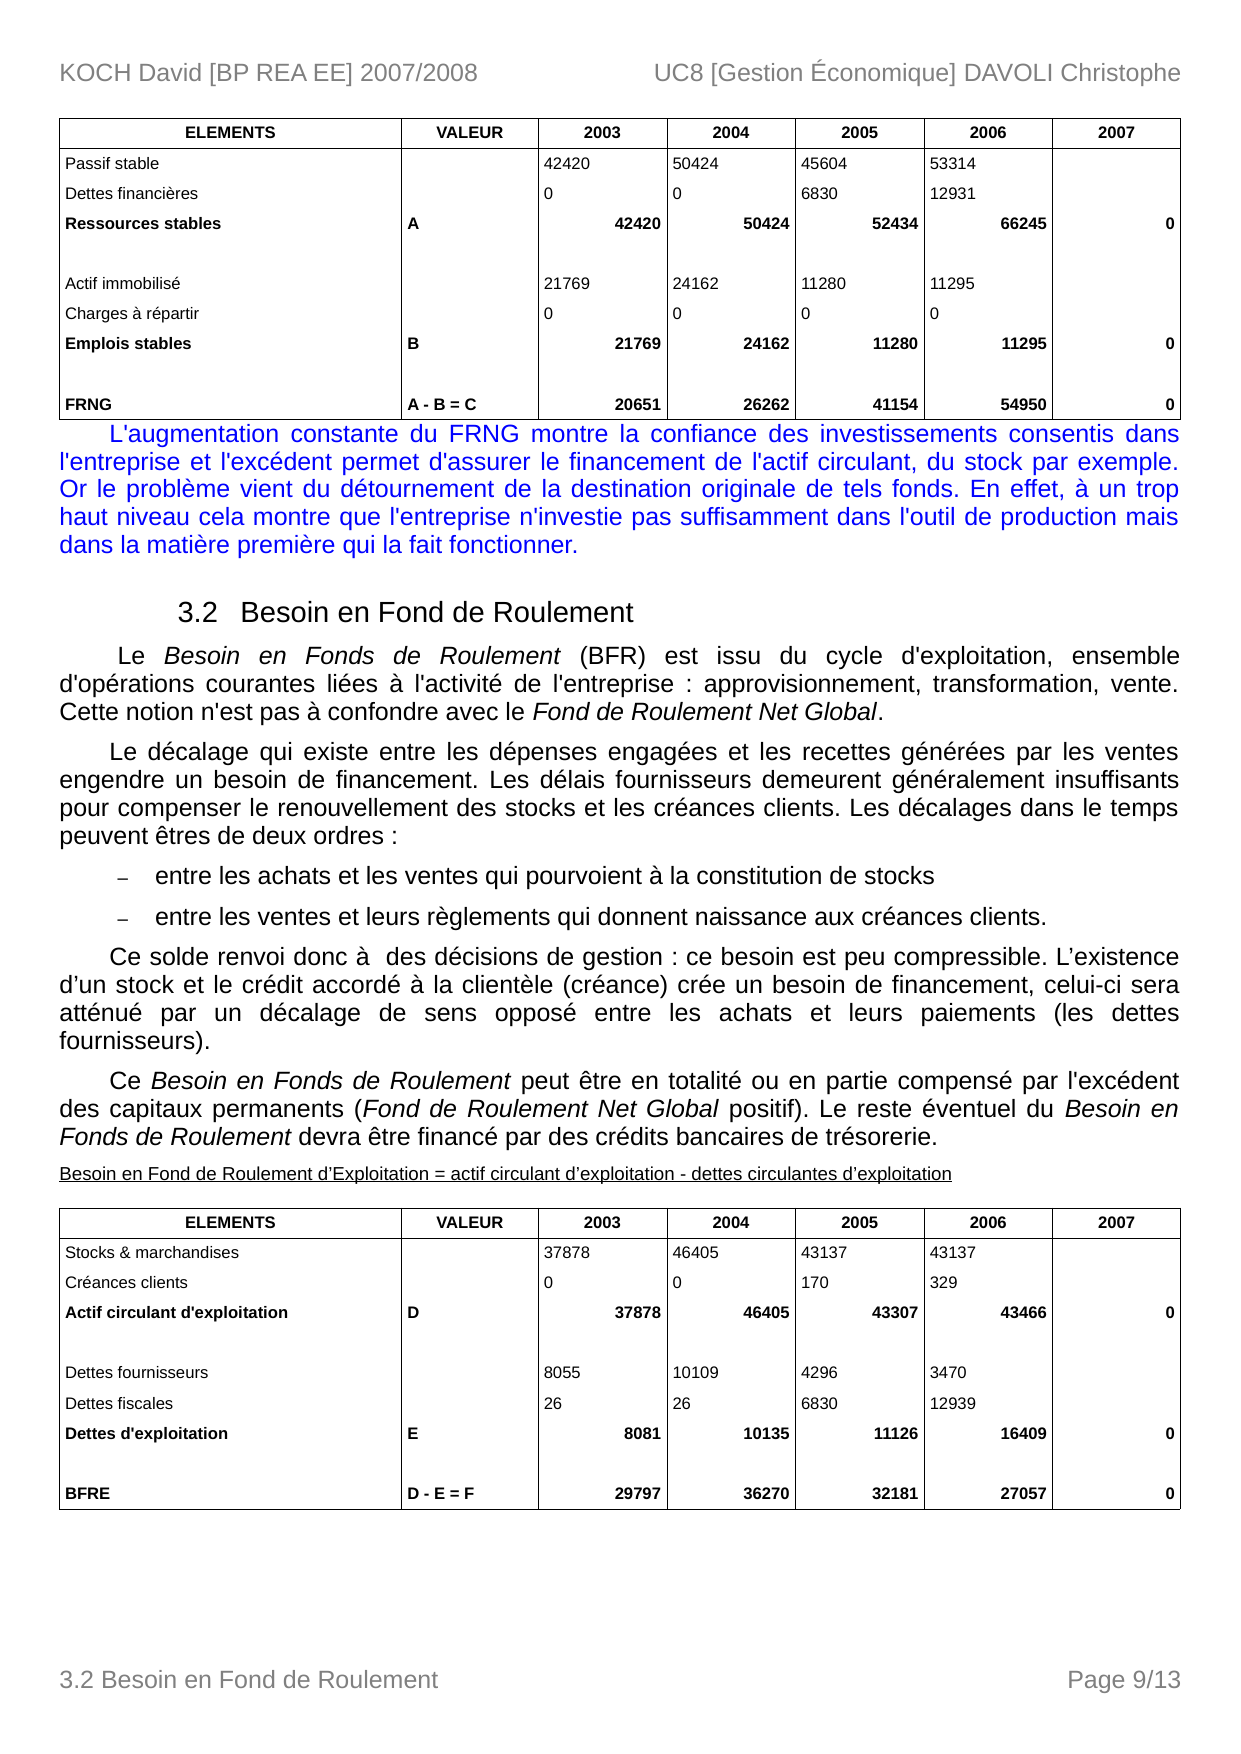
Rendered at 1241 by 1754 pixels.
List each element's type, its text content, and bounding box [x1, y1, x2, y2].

table_cell Passif stable [60, 149, 401, 178]
table_cell [1053, 1239, 1180, 1268]
table_cell [402, 149, 538, 178]
table_cell 43137 [925, 1239, 1052, 1268]
table_cell 50424 [668, 149, 795, 178]
table_cell 0 [1053, 1418, 1180, 1448]
table_cell [1053, 1449, 1180, 1478]
table_cell [668, 1449, 795, 1478]
table_cell Emplois stables [60, 329, 401, 359]
table_cell [1053, 1388, 1180, 1418]
table_cell 10109 [668, 1358, 795, 1388]
table_cell 329 [925, 1268, 1052, 1298]
table_cell 11295 [925, 269, 1052, 299]
table_header 2006 [925, 1209, 1052, 1238]
table_cell 170 [796, 1268, 924, 1298]
table_cell 12939 [925, 1388, 1052, 1418]
table_cell [402, 269, 538, 299]
table_cell [539, 239, 667, 269]
table_cell [402, 179, 538, 208]
table_cell [402, 299, 538, 329]
table_cell [1053, 1358, 1180, 1388]
table_cell Dettes financières [60, 179, 401, 208]
table_cell [402, 1358, 538, 1388]
table_cell 43137 [796, 1239, 924, 1268]
table_cell [60, 359, 401, 389]
table_cell 16409 [925, 1418, 1052, 1448]
text Besoin en Fond de Roulement d’Exploitation = actif circulant d’exploitation - dettes circulantes d’exploitation [59, 1163, 1181, 1184]
table_cell B [402, 329, 538, 359]
table_header VALEUR [402, 1209, 538, 1238]
list entre les achats et les ventes qui pourvoient à la constitution de stocks [59, 862, 1181, 890]
table_cell Actif circulant d'exploitation [60, 1298, 401, 1328]
table_cell 66245 [925, 209, 1052, 239]
table_header 2005 [796, 119, 924, 148]
table_cell [796, 1449, 924, 1478]
table_cell 11280 [796, 269, 924, 299]
table_cell [402, 1328, 538, 1358]
table_cell 0 [796, 299, 924, 329]
table_cell D - E = F [402, 1479, 538, 1509]
table_cell 26 [668, 1388, 795, 1418]
table_cell 29797 [539, 1479, 667, 1509]
text Ce solde renvoi donc à des décisions de gestion : ce besoin est peu compressible. L’existence d’un stock et le crédit accordé à la clientèle (créance) crée un besoin de financement, celui-ci sera atténué par un décalage de sens opposé entre les achats et leurs paiements (les dettes fournisseurs). [59, 943, 1181, 1054]
text Le décalage qui existe entre les dépenses engagées et les recettes générées par les ventes engendre un besoin de financement. Les délais fournisseurs demeurent généralement insuffisants pour compenser le renouvellement des stocks et les créances clients. Les décalages dans le temps peuvent êtres de deux ordres : [59, 738, 1181, 849]
table_cell Actif immobilisé [60, 269, 401, 299]
table_cell 52434 [796, 209, 924, 239]
subtitle Besoin en Fond de Roulement [59, 596, 1181, 629]
table_header 2006 [925, 119, 1052, 148]
table_cell [1053, 239, 1180, 269]
table_cell BFRE [60, 1479, 401, 1509]
table_header 2007 [1053, 119, 1180, 148]
table_cell Charges à répartir [60, 299, 401, 329]
table_header 2004 [668, 1209, 795, 1238]
table_header ELEMENTS [60, 1209, 401, 1238]
table_cell [1053, 359, 1180, 389]
table_cell 21769 [539, 269, 667, 299]
table_cell 0 [539, 1268, 667, 1298]
table_cell [796, 239, 924, 269]
table_header 2005 [796, 1209, 924, 1238]
table_cell D [402, 1298, 538, 1328]
table_cell 0 [668, 1268, 795, 1298]
table_cell 4296 [796, 1358, 924, 1388]
table_cell 3470 [925, 1358, 1052, 1388]
table_cell [539, 1328, 667, 1358]
table_cell 10135 [668, 1418, 795, 1448]
table_cell A - B = C [402, 389, 538, 419]
text L'augmentation constante du FRNG montre la confiance des investissements consentis dans l'entreprise et l'excédent permet d'assurer le financement de l'actif circulant, du stock par exemple. Or le problème vient du détournement de la destination originale de tels fonds. En effet, à un trop haut niveau cela montre que l'entreprise n'investie pas suffisamment dans l'outil de production mais dans la matière première qui la fait fonctionner. [59, 420, 1181, 559]
table_cell 11295 [925, 329, 1052, 359]
table_cell 24162 [668, 269, 795, 299]
table_cell 0 [1053, 389, 1180, 419]
table_cell [402, 1268, 538, 1298]
table_cell [60, 1328, 401, 1358]
table_cell 43466 [925, 1298, 1052, 1328]
table_cell [402, 1449, 538, 1478]
table_cell A [402, 209, 538, 239]
table_cell Dettes d'exploitation [60, 1418, 401, 1448]
table_cell [668, 1328, 795, 1358]
table_cell [402, 239, 538, 269]
table_cell 11126 [796, 1418, 924, 1448]
table_header 2003 [539, 119, 667, 148]
table_cell FRNG [60, 389, 401, 419]
table_cell [796, 1328, 924, 1358]
table_cell [668, 359, 795, 389]
table_cell 53314 [925, 149, 1052, 178]
table_cell [1053, 149, 1180, 178]
table_cell 45604 [796, 149, 924, 178]
list entre les ventes et leurs règlements qui donnent naissance aux créances clients. [59, 902, 1181, 930]
table_cell 50424 [668, 209, 795, 239]
text Le Besoin en Fonds de Roulement (BFR) est issu du cycle d'exploitation, ensemble d'opérations courantes liées à l'activité de l'entreprise : approvisionnement, transformation, vente. Cette notion n'est pas à confondre avec le Fond de Roulement Net Global. [59, 642, 1181, 725]
table_cell 41154 [796, 389, 924, 419]
table_cell 27057 [925, 1479, 1052, 1509]
table_cell 26262 [668, 389, 795, 419]
table_cell [60, 1449, 401, 1478]
table_cell [668, 239, 795, 269]
table_cell Stocks & marchandises [60, 1239, 401, 1268]
table_cell [402, 359, 538, 389]
table_cell [1053, 1268, 1180, 1298]
table_cell [1053, 299, 1180, 329]
table_cell 0 [1053, 209, 1180, 239]
text Ce Besoin en Fonds de Roulement peut être en totalité ou en partie compensé par l'excédent des capitaux permanents (Fond de Roulement Net Global positif). Le reste éventuel du Besoin en Fonds de Roulement devra être financé par des crédits bancaires de trésorerie. [59, 1067, 1181, 1151]
table_cell 37878 [539, 1239, 667, 1268]
table_cell [1053, 1328, 1180, 1358]
table_cell 42420 [539, 149, 667, 178]
table_cell 0 [925, 299, 1052, 329]
table_cell 42420 [539, 209, 667, 239]
table_cell [1053, 179, 1180, 208]
table_cell [925, 239, 1052, 269]
table_header 2007 [1053, 1209, 1180, 1238]
table_header VALEUR [402, 119, 538, 148]
table_cell 0 [539, 179, 667, 208]
table_cell Dettes fiscales [60, 1388, 401, 1418]
table_cell 43307 [796, 1298, 924, 1328]
table_header ELEMENTS [60, 119, 401, 148]
table_cell 21769 [539, 329, 667, 359]
table_cell 37878 [539, 1298, 667, 1328]
table_cell 0 [668, 179, 795, 208]
table_cell [925, 1328, 1052, 1358]
table_cell 26 [539, 1388, 667, 1418]
table_cell Dettes fournisseurs [60, 1358, 401, 1388]
table_cell 8081 [539, 1418, 667, 1448]
table_cell 0 [1053, 1479, 1180, 1509]
table_cell [402, 1239, 538, 1268]
table_cell 46405 [668, 1298, 795, 1328]
table_cell 32181 [796, 1479, 924, 1509]
table_cell [925, 1449, 1052, 1478]
table_cell 36270 [668, 1479, 795, 1509]
table_cell 46405 [668, 1239, 795, 1268]
table_cell 6830 [796, 1388, 924, 1418]
table_cell 54950 [925, 389, 1052, 419]
table_cell 0 [668, 299, 795, 329]
table_cell 12931 [925, 179, 1052, 208]
table_cell [925, 359, 1052, 389]
table_cell 11280 [796, 329, 924, 359]
table_cell 20651 [539, 389, 667, 419]
table_cell [539, 1449, 667, 1478]
table_cell 0 [1053, 1298, 1180, 1328]
table_cell E [402, 1418, 538, 1448]
table_cell Créances clients [60, 1268, 401, 1298]
table_cell 0 [1053, 329, 1180, 359]
table_header 2004 [668, 119, 795, 148]
table_cell 0 [539, 299, 667, 329]
table_cell 8055 [539, 1358, 667, 1388]
table_cell 6830 [796, 179, 924, 208]
table_cell [1053, 269, 1180, 299]
table_cell Ressources stables [60, 209, 401, 239]
table_header 2003 [539, 1209, 667, 1238]
table_cell [402, 1388, 538, 1418]
table_cell [539, 359, 667, 389]
table_cell 24162 [668, 329, 795, 359]
table_cell [60, 239, 401, 269]
table_cell [796, 359, 924, 389]
